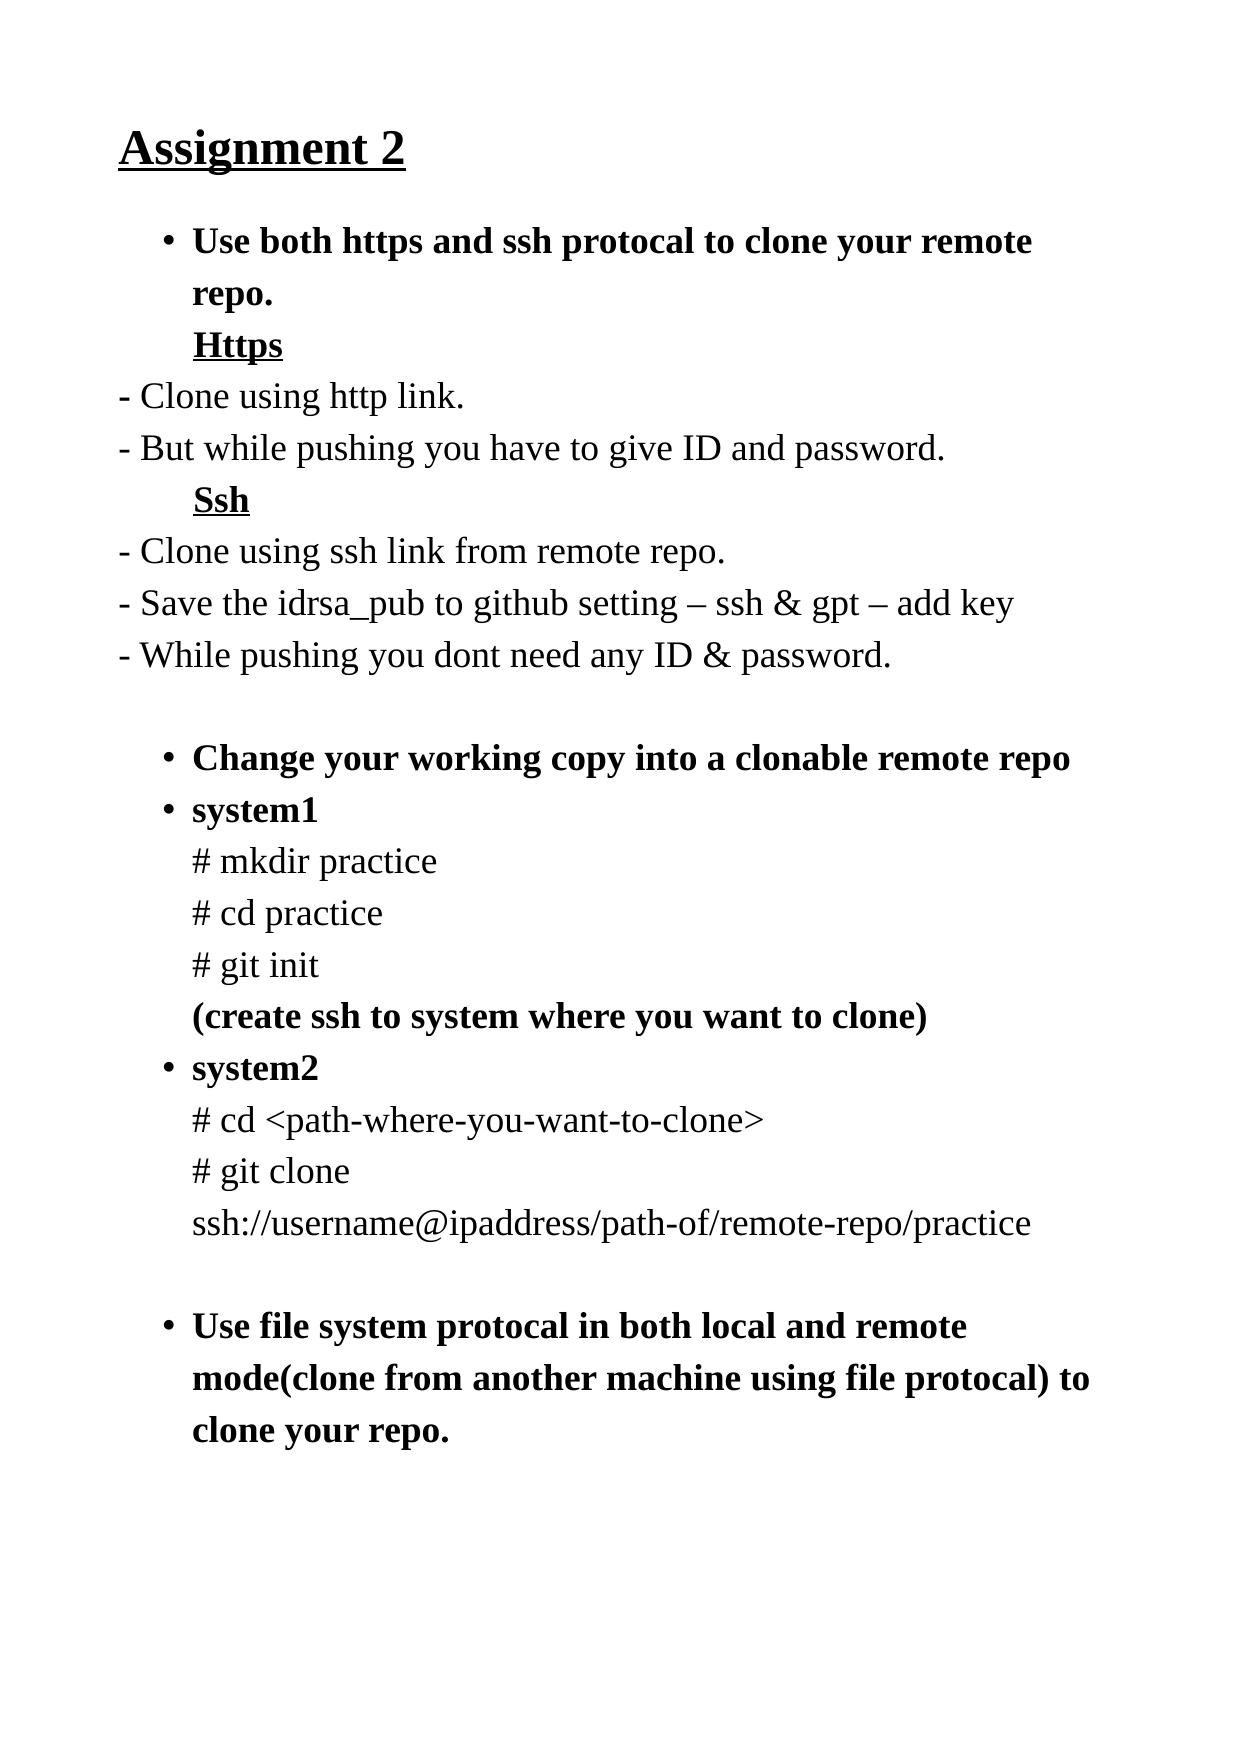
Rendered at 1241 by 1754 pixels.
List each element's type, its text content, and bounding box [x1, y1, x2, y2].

text - Save the idrsa_pub to github setting – ssh & gpt – add key [118, 580, 1122, 623]
text Ssh [118, 477, 1122, 520]
list # mkdir practice [162, 839, 1122, 882]
text - Clone using ssh link from remote repo. [118, 529, 1122, 572]
list system2 [162, 1045, 1122, 1088]
list Use both https and ssh protocal to clone your remote repo. [162, 219, 1122, 313]
list Change your working copy into a clonable remote repo [162, 735, 1122, 778]
text - Clone using http link. - But while pushing you have to give ID and password. [118, 374, 1122, 468]
text - While pushing you dont need any ID & password. [118, 632, 1122, 675]
list # git clone ssh://username@ipaddress/path-of/remote-repo/practice [162, 1149, 1122, 1243]
list # git init [162, 942, 1122, 985]
text Https [118, 322, 1122, 365]
list system1 [162, 787, 1122, 830]
list # cd <path-where-you-want-to-clone> [162, 1097, 1122, 1140]
list (create ssh to system where you want to clone) [162, 994, 1122, 1037]
text Assignment 2 [118, 118, 1122, 176]
list # cd practice [162, 890, 1122, 933]
list Use file system protocal in both local and remote mode(clone from another machine using file protocal) to clone your repo. [162, 1304, 1122, 1450]
